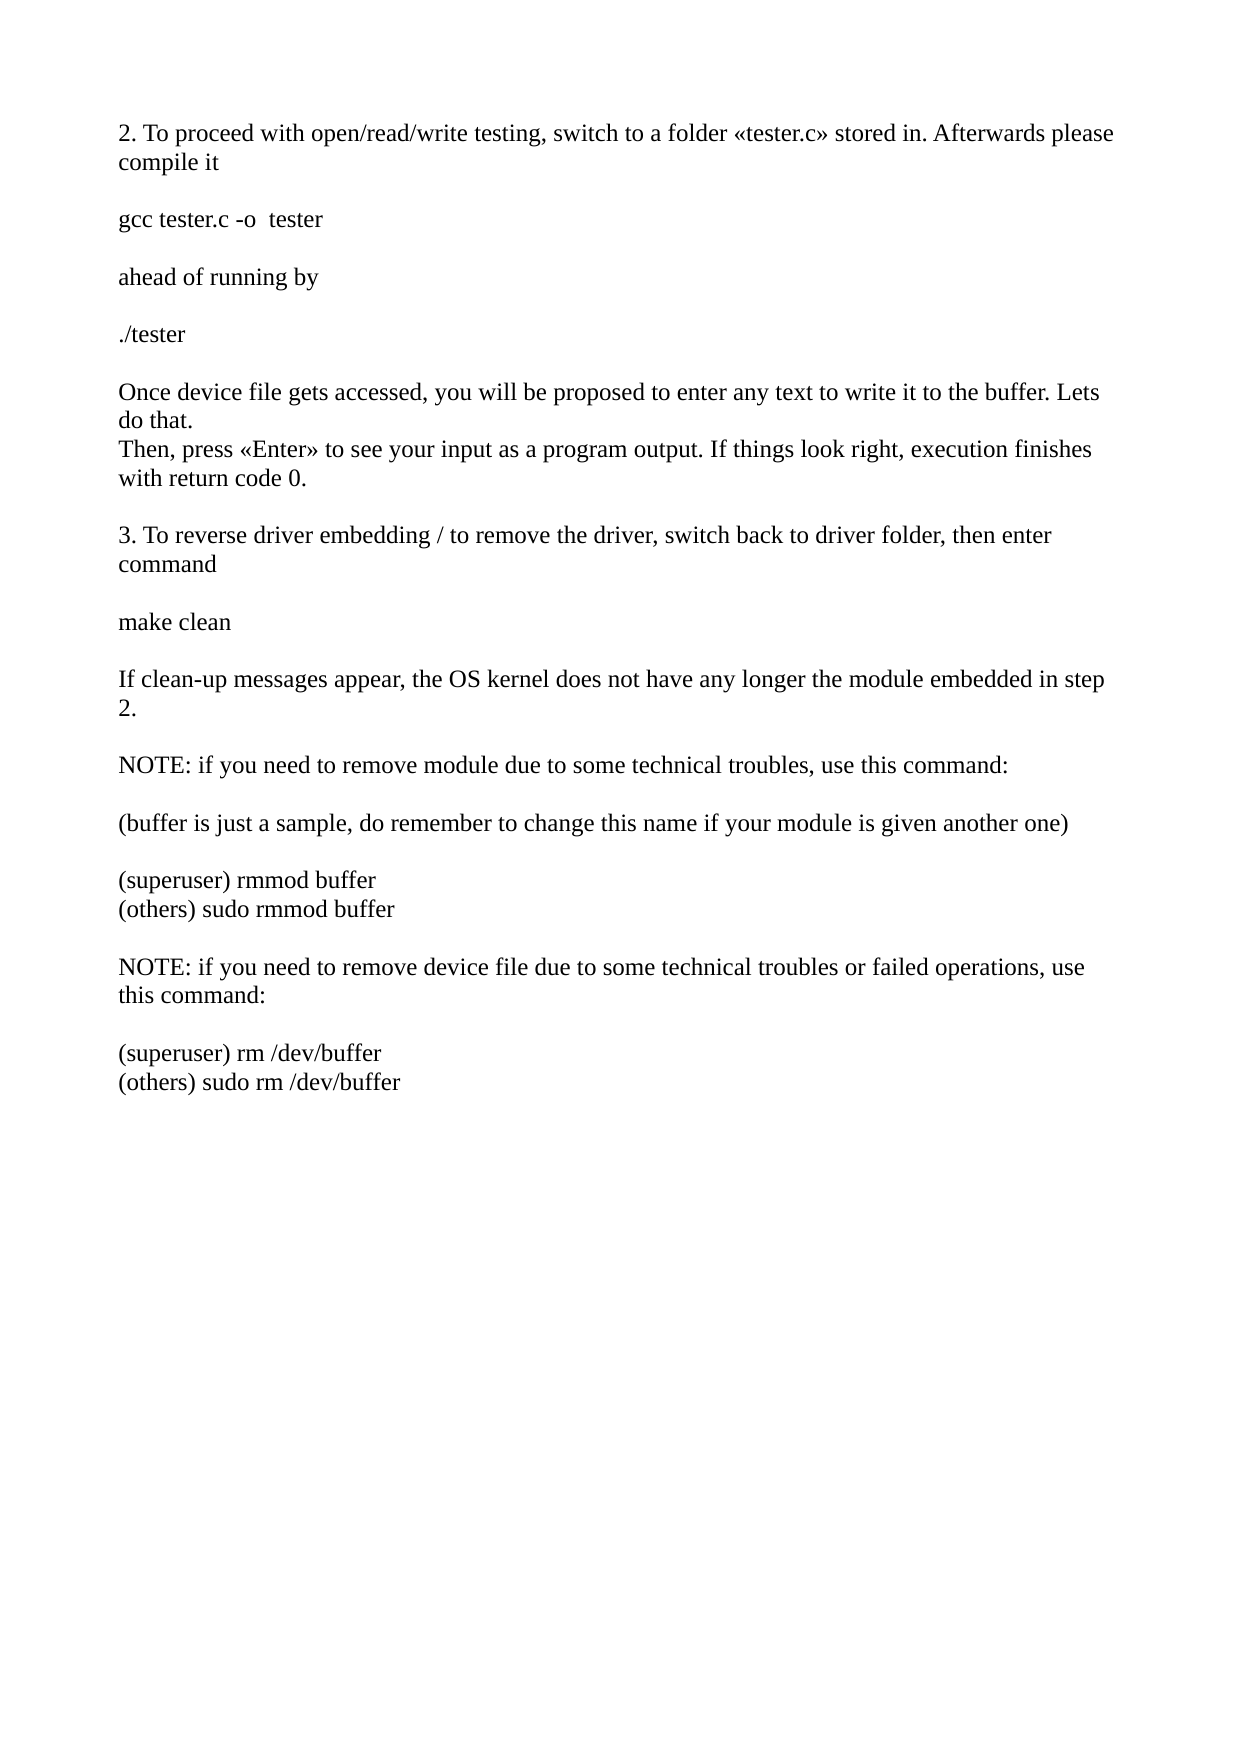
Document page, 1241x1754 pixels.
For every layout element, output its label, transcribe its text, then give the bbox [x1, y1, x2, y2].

text (superuser) rm /dev/buffer [118, 1038, 1122, 1067]
text (others) sudo rmmod buffer [118, 894, 1122, 923]
text 2. To proceed with open/read/write testing, switch to a folder «tester.c» stored in. Afterwards please compile it [118, 118, 1122, 176]
text make clean [118, 607, 1122, 636]
text (buffer is just a sample, do remember to change this name if your module is given another one) [118, 808, 1122, 837]
text gcc tester.c -o tester [118, 204, 1122, 233]
text NOTE: if you need to remove device file due to some technical troubles or failed operations, use this command: [118, 952, 1122, 1009]
text 3. To reverse driver embedding / to remove the driver, switch back to driver folder, then enter command [118, 521, 1122, 578]
text ahead of running by [118, 262, 1122, 291]
text (superuser) rmmod buffer [118, 866, 1122, 894]
text If clean-up messages appear, the OS kernel does not have any longer the module embedded in step 2. [118, 664, 1122, 722]
text NOTE: if you need to remove module due to some technical troubles, use this command: [118, 751, 1122, 779]
text Once device file gets accessed, you will be proposed to enter any text to write it to the buffer. Lets do that. [118, 377, 1122, 434]
text ./tester [118, 319, 1122, 348]
text Then, press «Enter» to see your input as a program output. If things look right, execution finishes with return code 0. [118, 434, 1122, 492]
text (others) sudo rm /dev/buffer [118, 1067, 1122, 1096]
